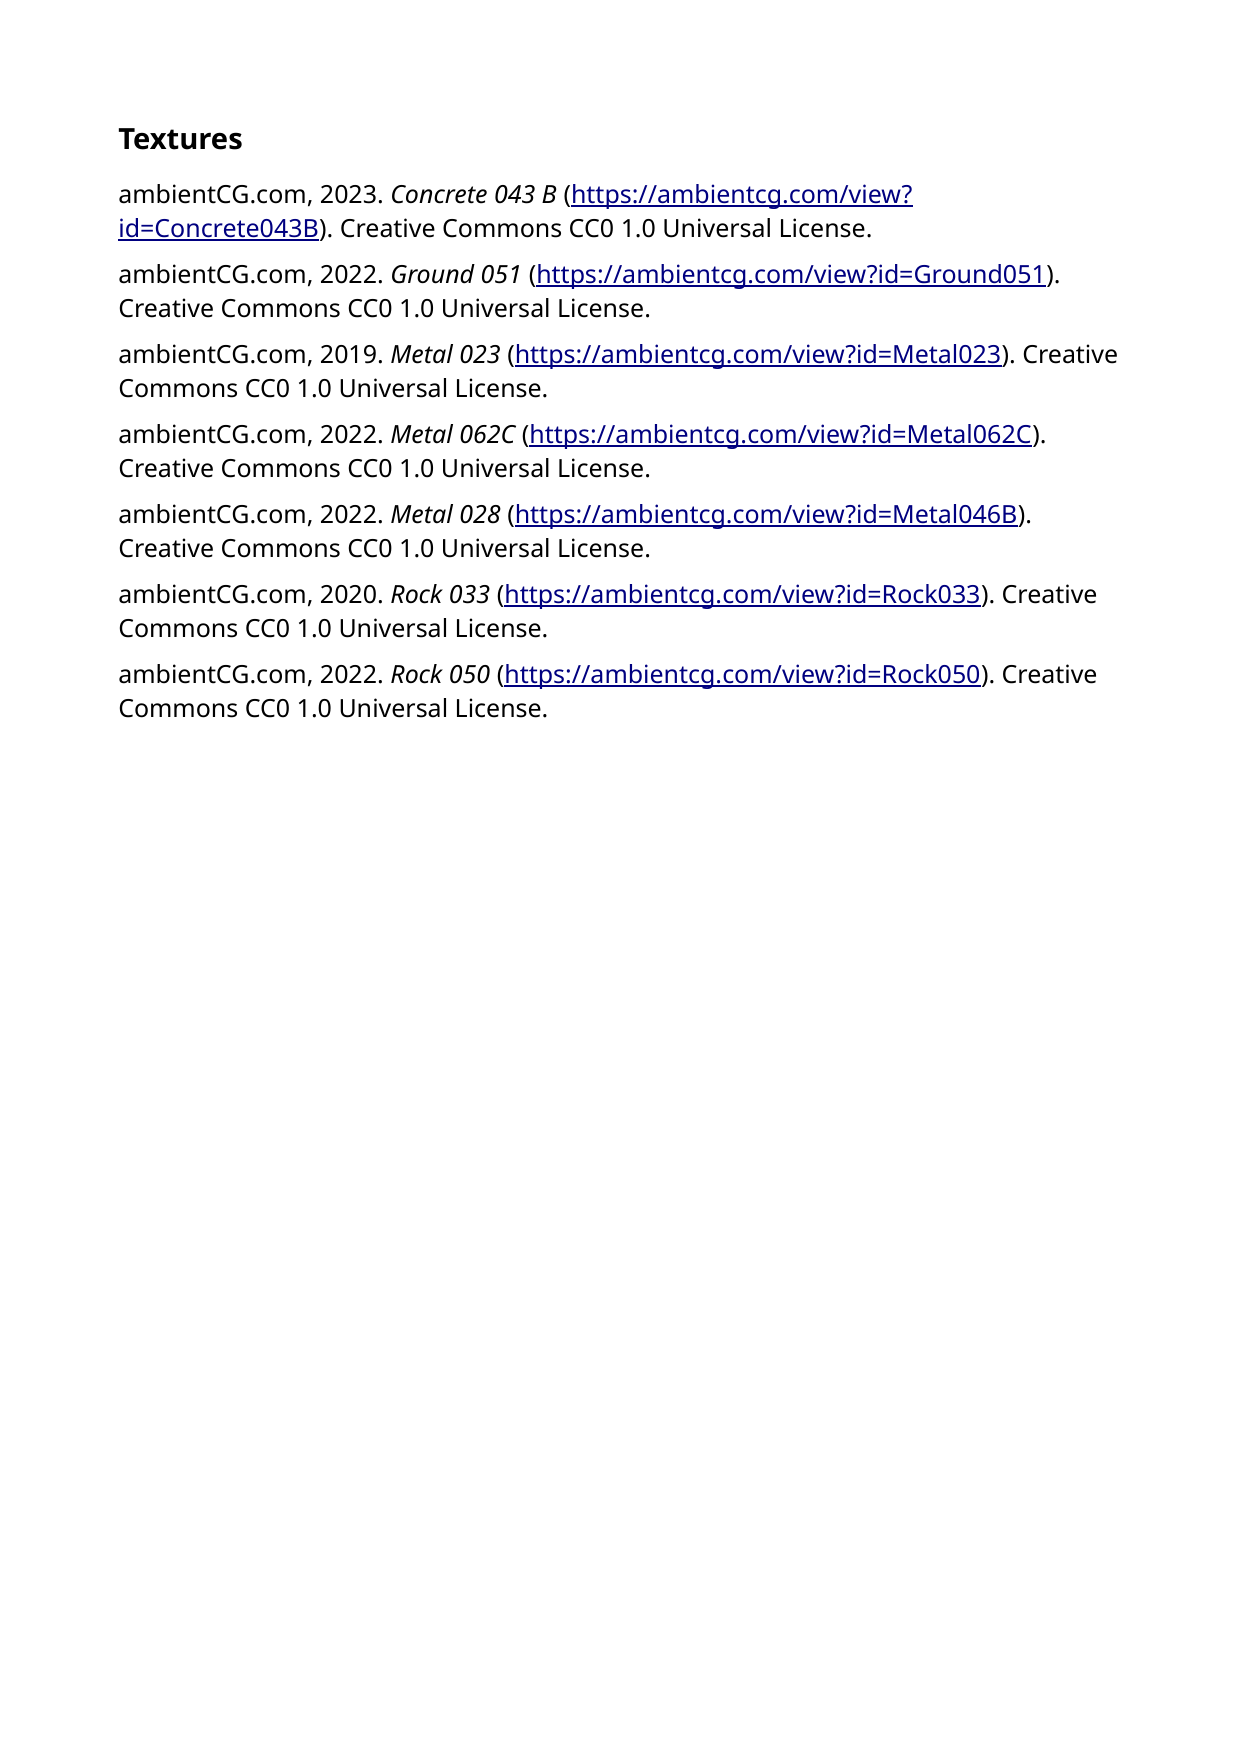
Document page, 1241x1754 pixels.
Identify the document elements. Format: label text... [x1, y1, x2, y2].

text ambientCG.com, 2023. Concrete 043 B (https://ambientcg.com/view?id=Concrete043B). Creative Commons CC0 1.0 Universal License. [118, 176, 1122, 244]
text ambientCG.com, 2020. Rock 033 (https://ambientcg.com/view?id=Rock033). Creative Commons CC0 1.0 Universal License. [118, 576, 1122, 644]
text ambientCG.com, 2022. Metal 062C (https://ambientcg.com/view?id=Metal062C). Creative Commons CC0 1.0 Universal License. [118, 416, 1122, 484]
text ambientCG.com, 2019. Metal 023 (https://ambientcg.com/view?id=Metal023). Creative Commons CC0 1.0 Universal License. [118, 336, 1122, 404]
subtitle Textures [118, 118, 1122, 158]
text ambientCG.com, 2022. Rock 050 (https://ambientcg.com/view?id=Rock050). Creative Commons CC0 1.0 Universal License. [118, 656, 1122, 724]
text ambientCG.com, 2022. Ground 051 (https://ambientcg.com/view?id=Ground051). Creative Commons CC0 1.0 Universal License. [118, 256, 1122, 324]
text ambientCG.com, 2022. Metal 028 (https://ambientcg.com/view?id=Metal046B). Creative Commons CC0 1.0 Universal License. [118, 496, 1122, 564]
